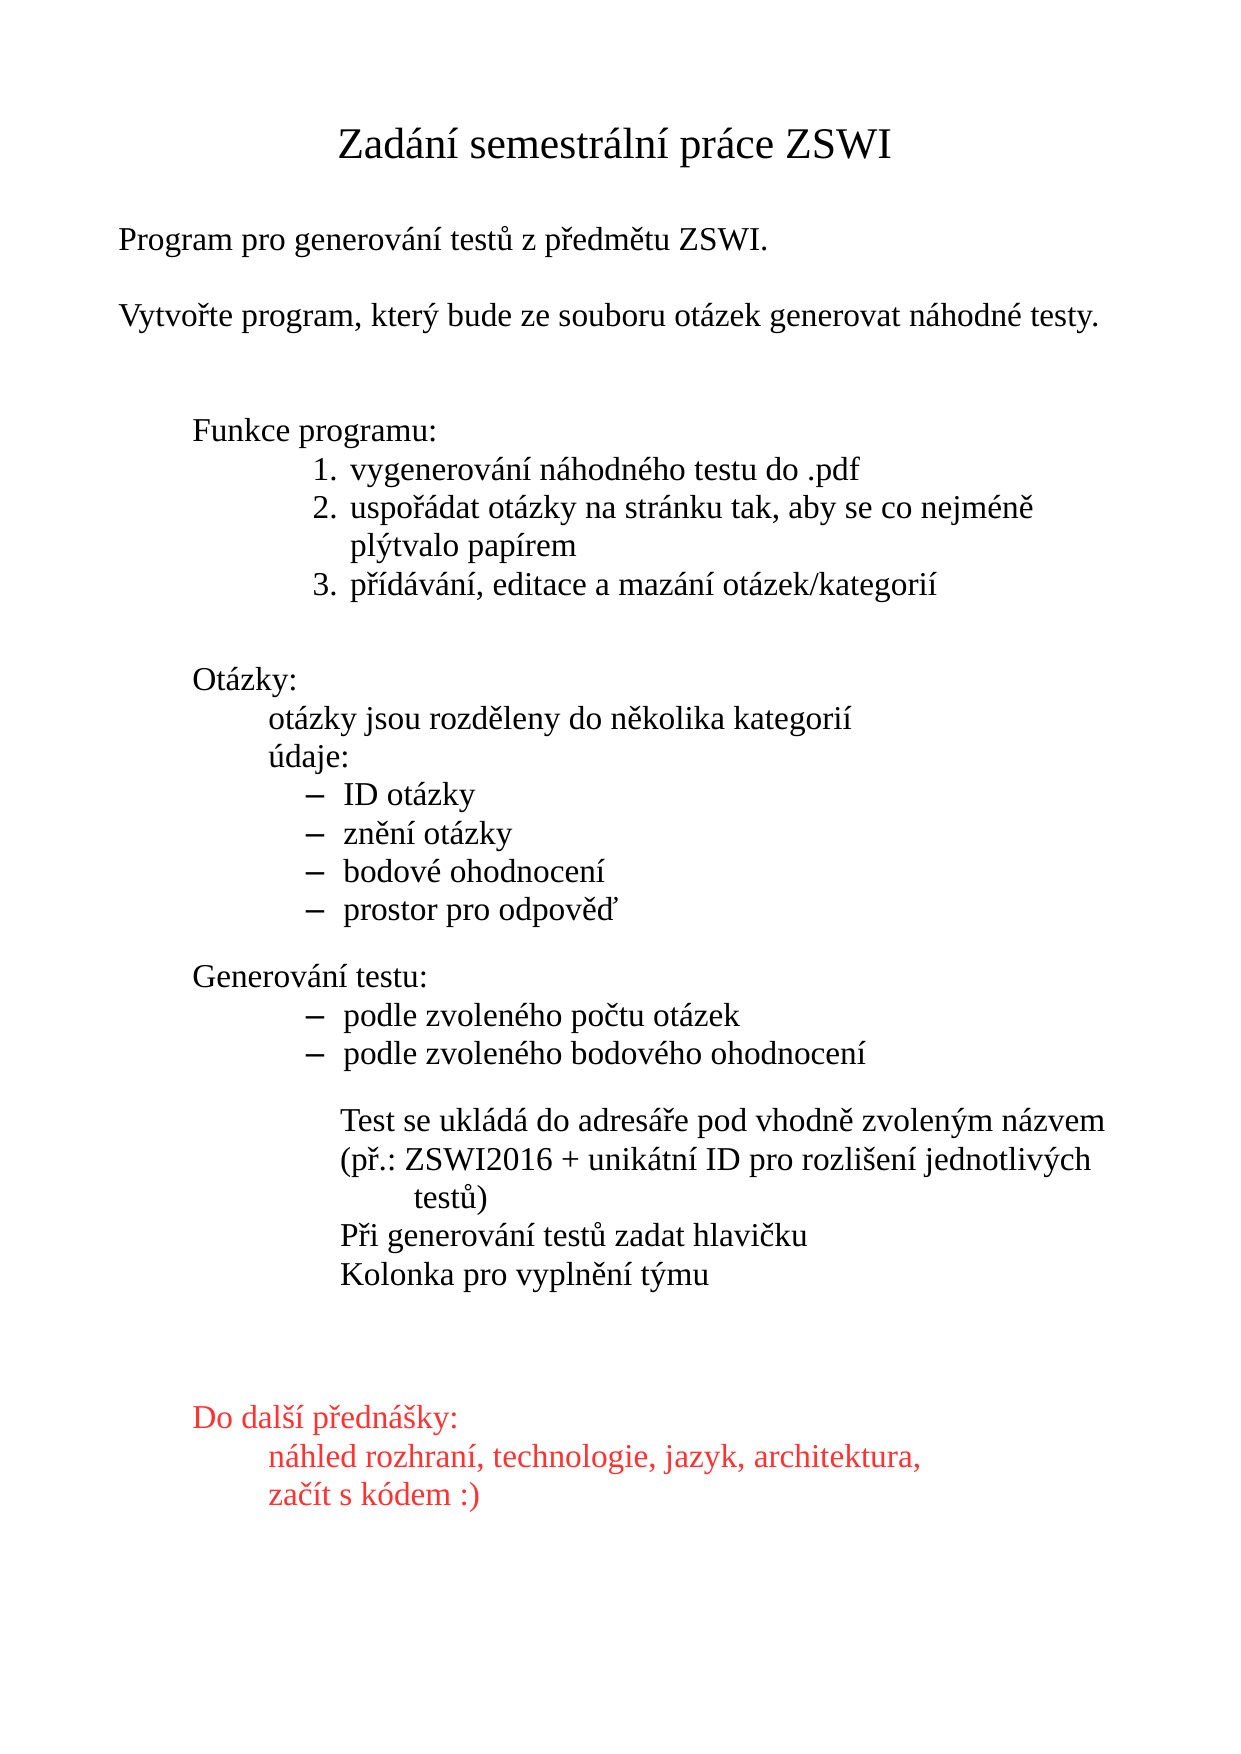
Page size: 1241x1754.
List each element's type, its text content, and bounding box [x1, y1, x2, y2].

list podle zvoleného bodového ohodnocení [306, 1033, 1122, 1072]
text Při generování testů zadat hlavičku [118, 1215, 1122, 1254]
list bodové ohodnocení [306, 851, 1122, 889]
list vygenerování náhodného testu do .pdf [312, 449, 1122, 487]
text Test se ukládá do adresáře pod vhodně zvoleným názvem [118, 1100, 1122, 1139]
list prostor pro odpověď [306, 889, 1122, 928]
list přídávání, editace a mazání otázek/kategorií [312, 564, 1122, 602]
list ID otázky [306, 774, 1122, 813]
text Vytvořte program, který bude ze souboru otázek generovat náhodné testy. [118, 295, 1122, 334]
text Program pro generování testů z předmětu ZSWI. [118, 219, 1122, 257]
list podle zvoleného počtu otázek [306, 995, 1122, 1033]
text Do další přednášky: [118, 1397, 1122, 1436]
list náhled rozhraní, technologie, jazyk, architektura, [231, 1436, 1122, 1474]
list otázky jsou rozděleny do několika kategorií [231, 698, 1122, 736]
list údaje: [231, 736, 1122, 774]
text testů) [118, 1177, 1122, 1215]
text Kolonka pro vyplnění týmu [118, 1254, 1122, 1292]
text (př.: ZSWI2016 + unikátní ID pro rozlišení jednotlivých [118, 1139, 1122, 1177]
text Zadání semestrální práce ZSWI [118, 118, 1122, 168]
text Otázky: [118, 659, 1122, 698]
list začít s kódem :) [231, 1474, 1122, 1512]
text Generování testu: [118, 957, 1122, 995]
list znění otázky [306, 813, 1122, 851]
list uspořádat otázky na stránku tak, aby se co nejméně plýtvalo papírem [312, 487, 1122, 564]
text Funkce programu: [118, 410, 1122, 449]
